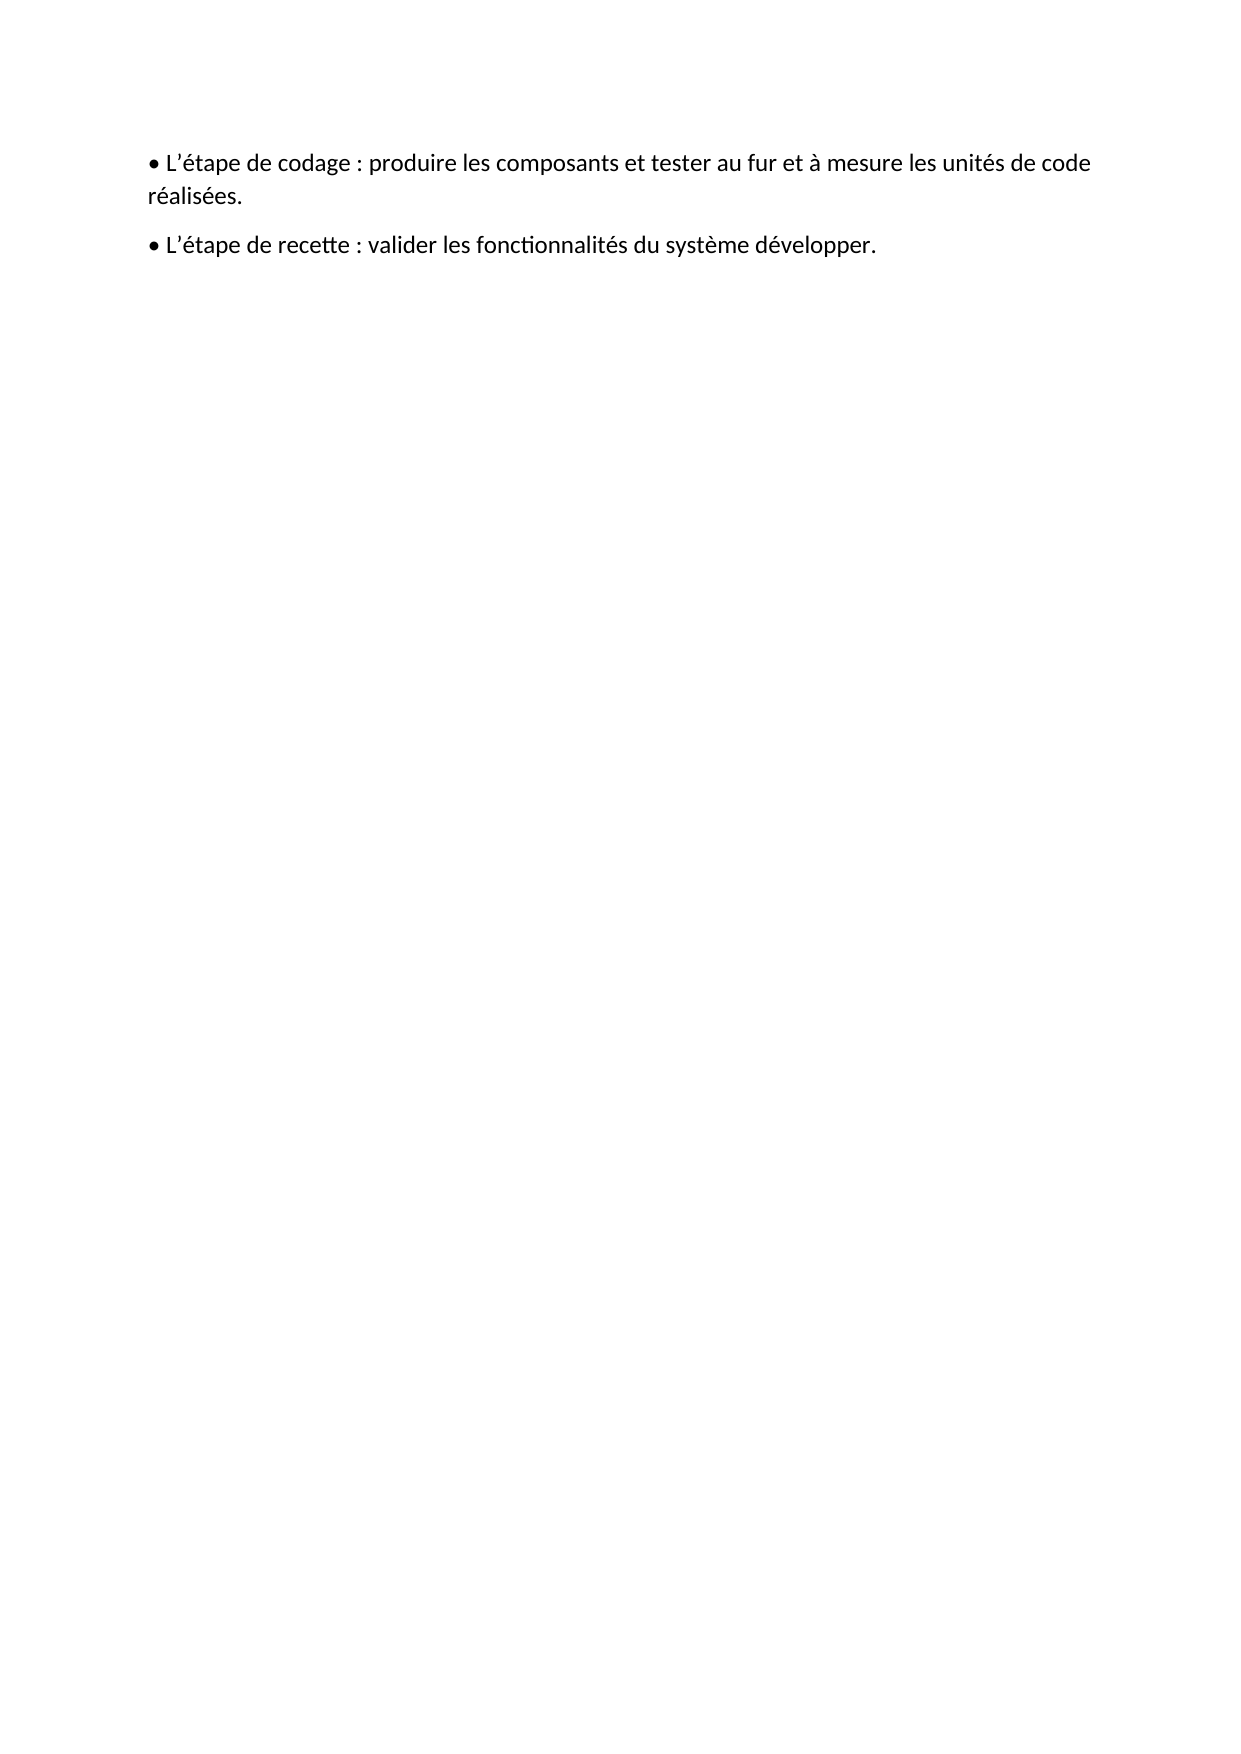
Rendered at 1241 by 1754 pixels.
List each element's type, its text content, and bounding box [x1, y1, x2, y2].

text • L’étape de codage : produire les composants et tester au fur et à mesure les unités de code réalisées. [148, 148, 1093, 210]
text • L’étape de recette : valider les fonctionnalités du système développer. [148, 229, 1093, 259]
